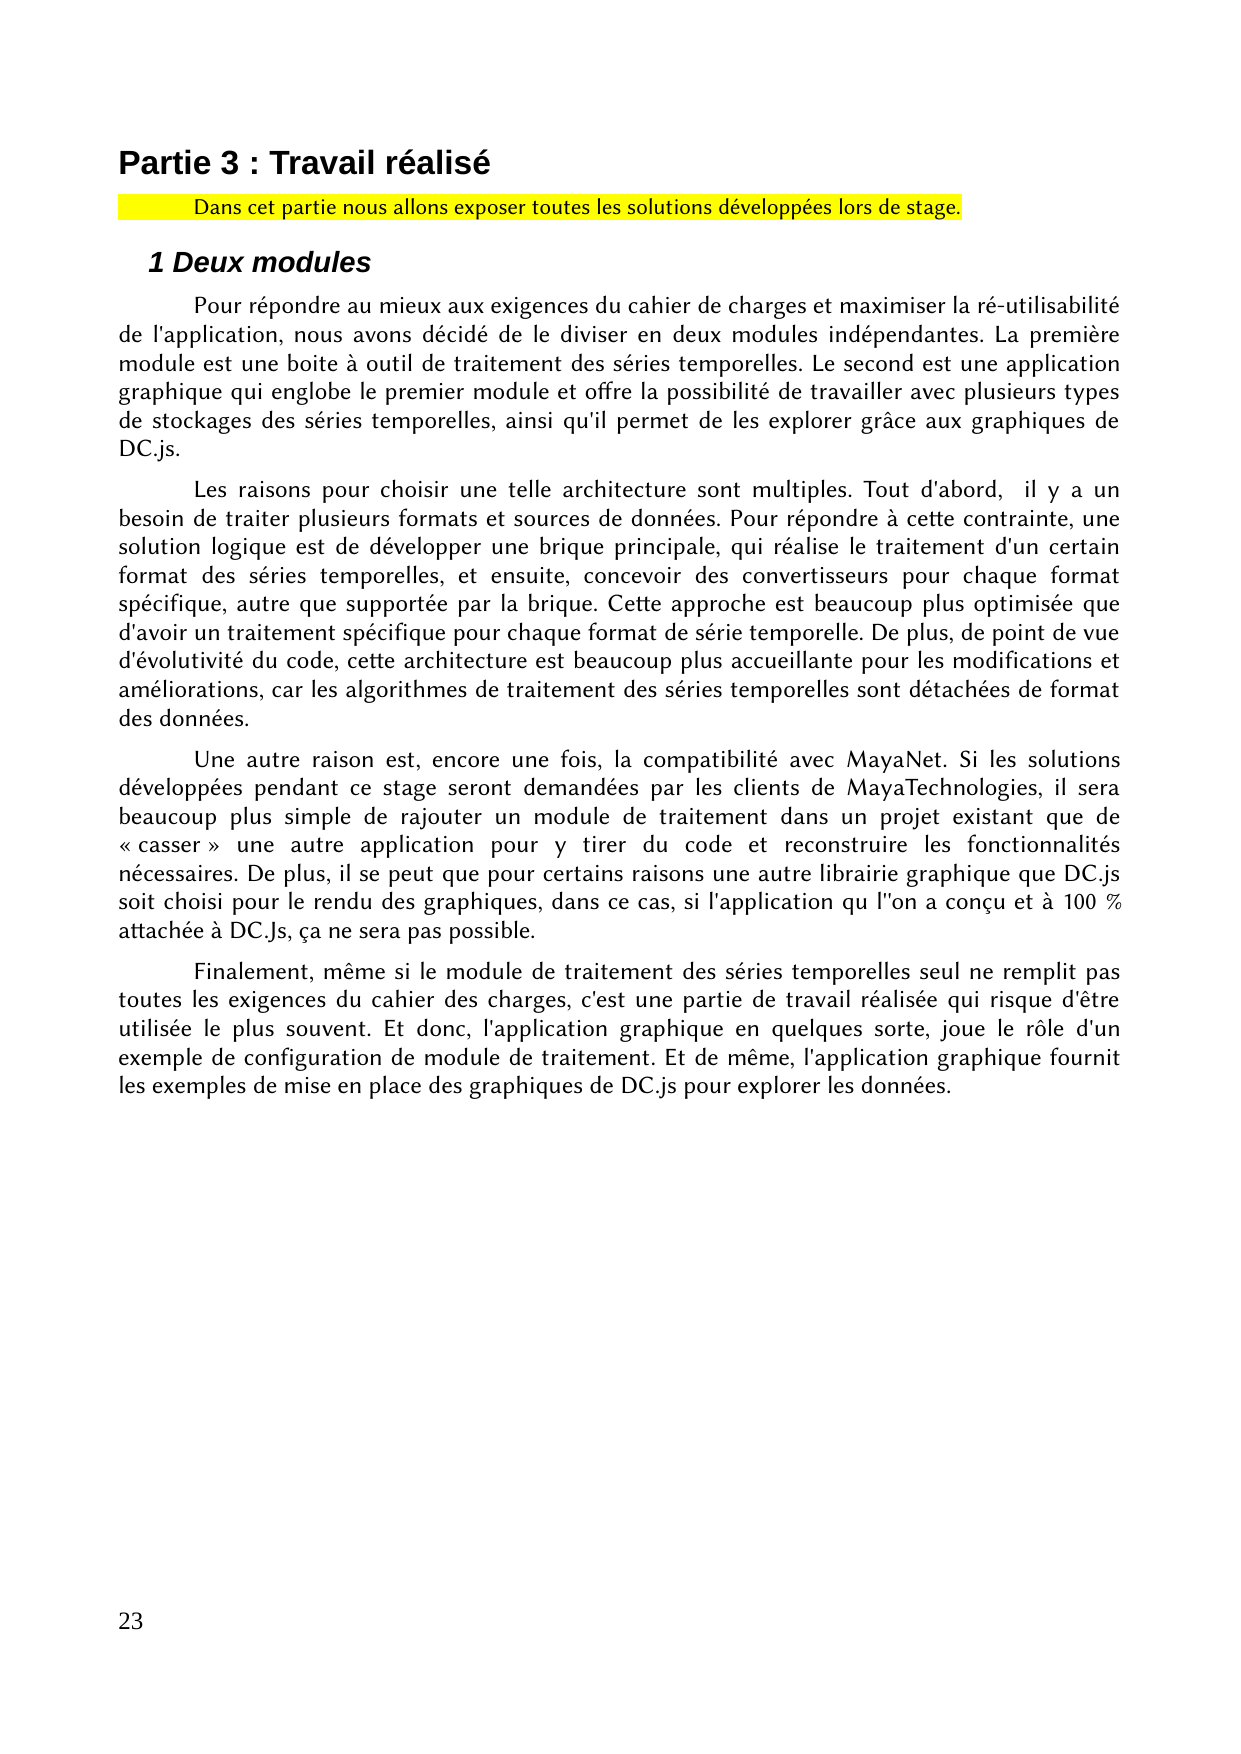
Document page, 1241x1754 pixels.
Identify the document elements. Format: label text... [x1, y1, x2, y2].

text Dans cet partie nous allons exposer toutes les solutions développées lors de stage. [118, 194, 1122, 220]
text Une autre raison est, encore une fois, la compatibilité avec MayaNet. Si les solutions développées pendant ce stage seront demandées par les clients de MayaTechnologies, il sera beaucoup plus simple de rajouter un module de traitement dans un projet existant que de « casser » une autre application pour y tirer du code et reconstruire les fonctionnalités nécessaires. De plus, il se peut que pour certains raisons une autre librairie graphique que DC.js soit choisi pour le rendu des graphiques, dans ce cas, si l'application qu l''on a conçu et à 100 % attachée à DC.Js, ça ne sera pas possible. [118, 744, 1122, 944]
text Pour répondre au mieux aux exigences du cahier de charges et maximiser la ré-utilisabilité de l'application, nous avons décidé de le diviser en deux modules indépendantes. La première module est une boite à outil de traitement des séries temporelles. Le second est une application graphique qui englobe le premier module et offre la possibilité de travailler avec plusieurs types de stockages des séries temporelles, ainsi qu'il permet de les explorer grâce aux graphiques de DC.js. [118, 291, 1122, 463]
subtitle Partie 3 : Travail réalisé [118, 143, 1122, 182]
text Finalement, même si le module de traitement des séries temporelles seul ne remplit pas toutes les exigences du cahier des charges, c'est une partie de travail réalisée qui risque d'être utilisée le plus souvent. Et donc, l'application graphique en quelques sorte, joue le rôle d'un exemple de configuration de module de traitement. Et de même, l'application graphique fournit les exemples de mise en place des graphiques de DC.js pour explorer les données. [118, 957, 1122, 1099]
subtitle Deux modules [118, 245, 1122, 279]
text Les raisons pour choisir une telle architecture sont multiples. Tout d'abord, il y a un besoin de traiter plusieurs formats et sources de données. Pour répondre à cette contrainte, une solution logique est de développer une brique principale, qui réalise le traitement d'un certain format des séries temporelles, et ensuite, concevoir des convertisseurs pour chaque format spécifique, autre que supportée par la brique. Cette approche est beaucoup plus optimisée que d'avoir un traitement spécifique pour chaque format de série temporelle. De plus, de point de vue d'évolutivité du code, cette architecture est beaucoup plus accueillante pour les modifications et améliorations, car les algorithmes de traitement des séries temporelles sont détachées de format des données. [118, 475, 1122, 732]
